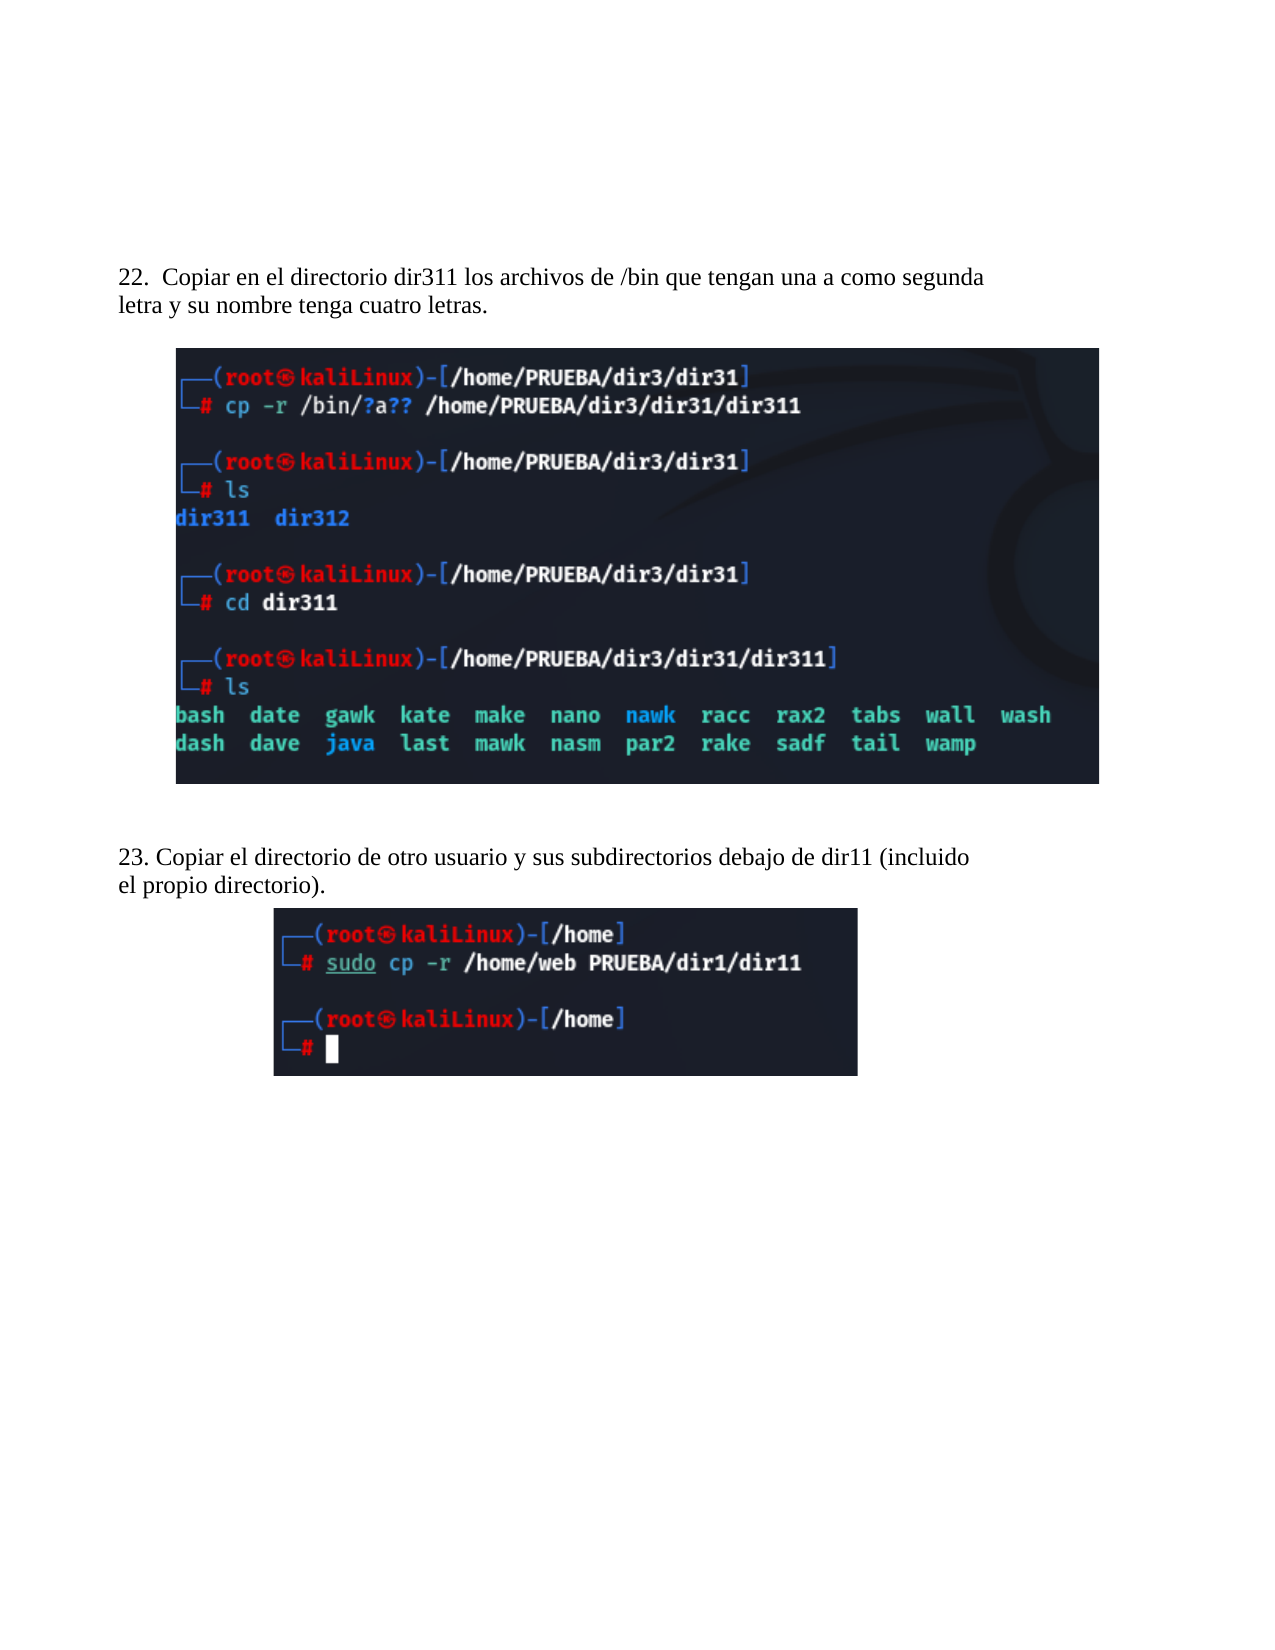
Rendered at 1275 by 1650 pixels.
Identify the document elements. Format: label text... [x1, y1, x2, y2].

picture [273, 908, 858, 1076]
text letra y su nombre tenga cuatro letras. [118, 291, 1157, 319]
text 22. Copiar en el directorio dir311 los archivos de /bin que tengan una a como segunda [118, 262, 1157, 291]
text 23. Copiar el directorio de otro usuario y sus subdirectorios debajo de dir11 (incluido [118, 842, 1157, 870]
picture [175, 348, 1100, 784]
text el propio directorio). [118, 870, 1157, 899]
